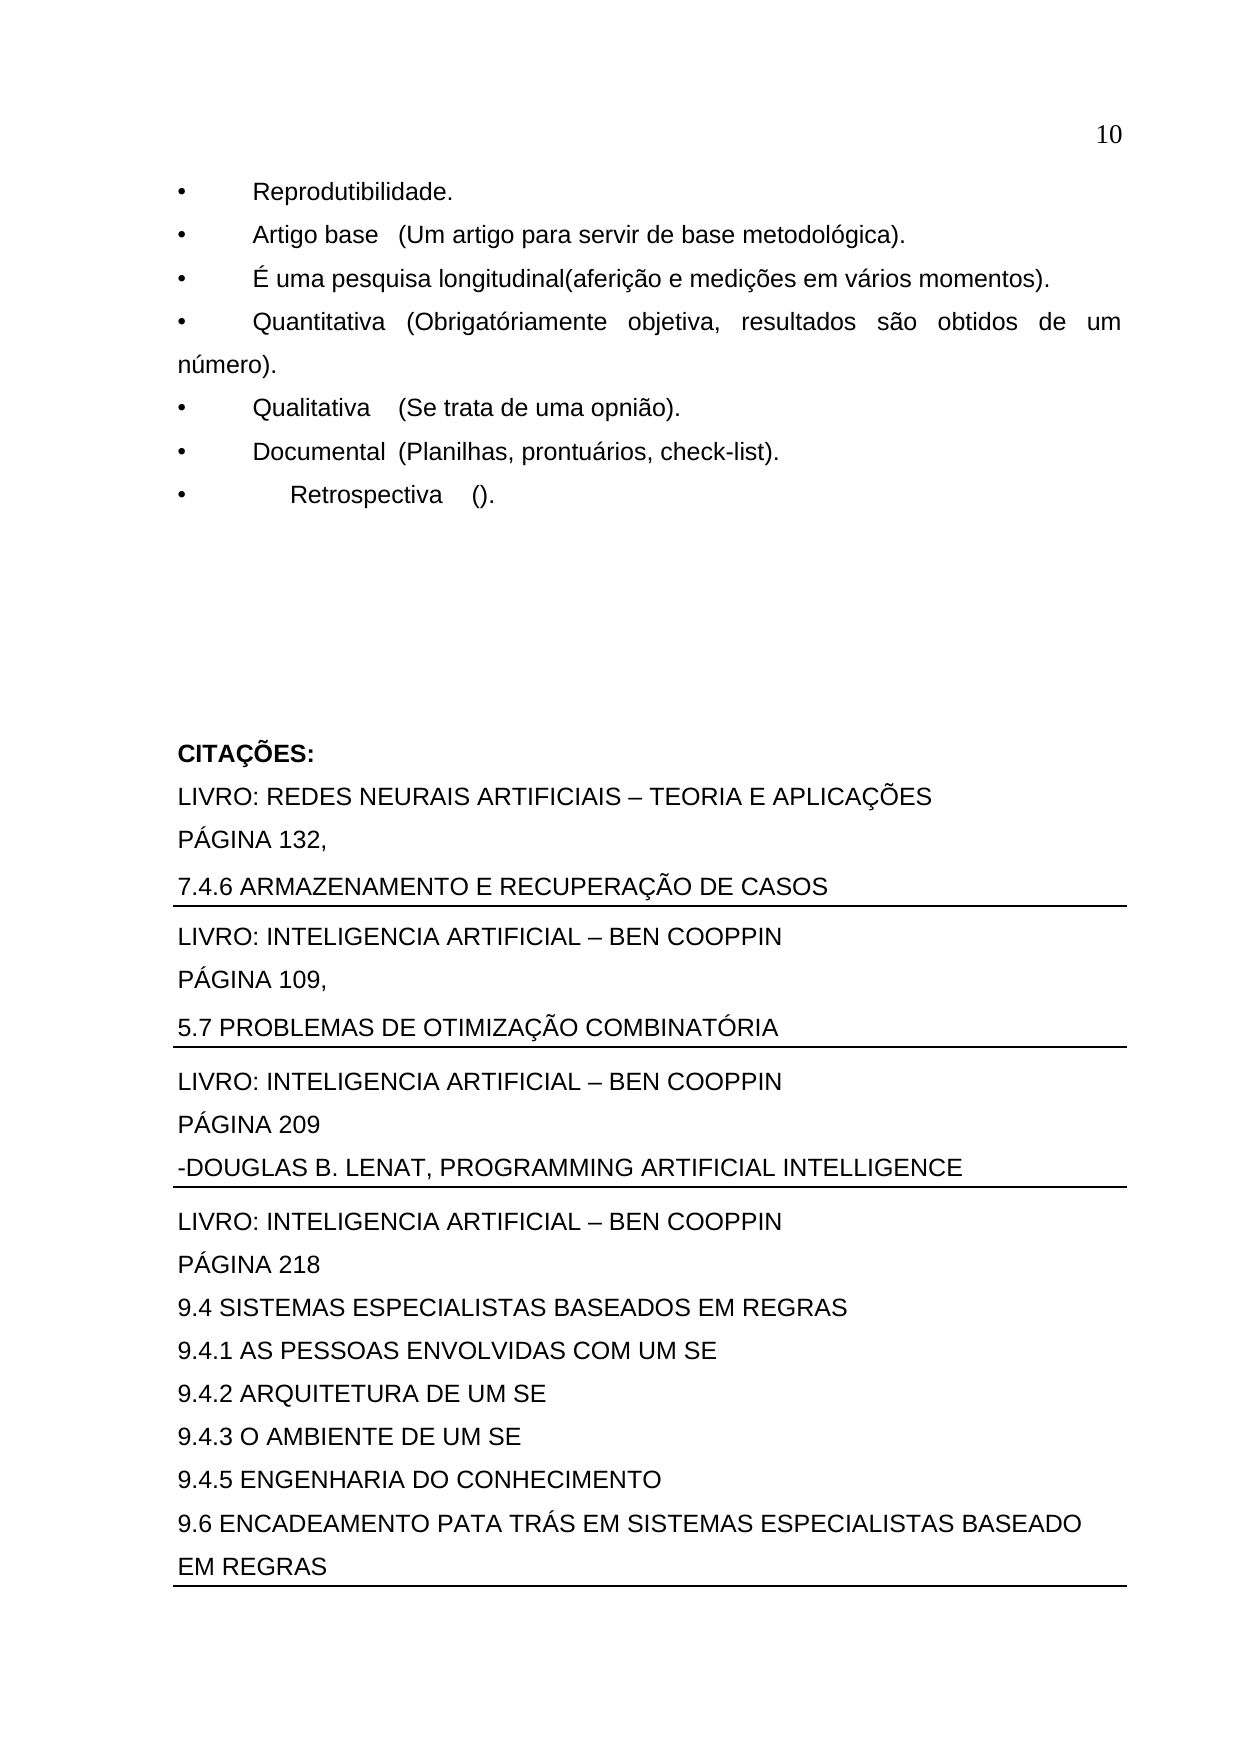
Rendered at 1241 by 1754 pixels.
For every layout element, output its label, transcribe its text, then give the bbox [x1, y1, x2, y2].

text LIVRO: INTELIGENCIA ARTIFICIAL – BEN COOPPIN PÁGINA 218 9.4 SISTEMAS ESPECIALISTAS BASEADOS EM REGRAS 9.4.1 AS PESSOAS ENVOLVIDAS COM UM SE 9.4.2 ARQUITETURA DE UM SE 9.4.3 O AMBIENTE DE UM SE 9.4.5 ENGENHARIA DO CONHECIMENTO 9.6 ENCADEAMENTO PATA TRÁS EM SISTEMAS ESPECIALISTAS BASEADO EM REGRAS [173, 1202, 1127, 1585]
text LIVRO: REDES NEURAIS ARTIFICIAIS – TEORIA E APLICAÇÕES [177, 782, 1122, 810]
text LIVRO: INTELIGENCIA ARTIFICIAL – BEN COOPPIN PÁGINA 209 -DOUGLAS B. LENAT, PROGRAMMING ARTIFICIAL INTELLIGENCE [173, 1062, 1127, 1186]
list Artigo base (Um artigo para servir de base metodológica). [177, 220, 1122, 249]
list Retrospectiva (). [177, 480, 1122, 508]
list Quantitativa (Obrigatóriamente objetiva, resultados são obtidos de um número). [177, 307, 1122, 379]
text CITAÇÕES: [177, 738, 1122, 767]
text 5.7 PROBLEMAS DE OTIMIZAÇÃO COMBINATÓRIA [173, 1008, 1127, 1046]
list Reprodutibilidade. [177, 177, 1122, 206]
text LIVRO: INTELIGENCIA ARTIFICIAL – BEN COOPPIN [177, 922, 1122, 951]
list É uma pesquisa longitudinal(aferição e medições em vários momentos). [177, 264, 1122, 292]
list Qualitativa (Se trata de uma opnião). [177, 393, 1122, 422]
text 7.4.6 ARMAZENAMENTO E RECUPERAÇÃO DE CASOS [173, 868, 1127, 905]
text PÁGINA 132, [177, 825, 1122, 853]
list Documental (Planilhas, prontuários, check-list). [177, 436, 1122, 465]
text PÁGINA 109, [177, 965, 1122, 994]
